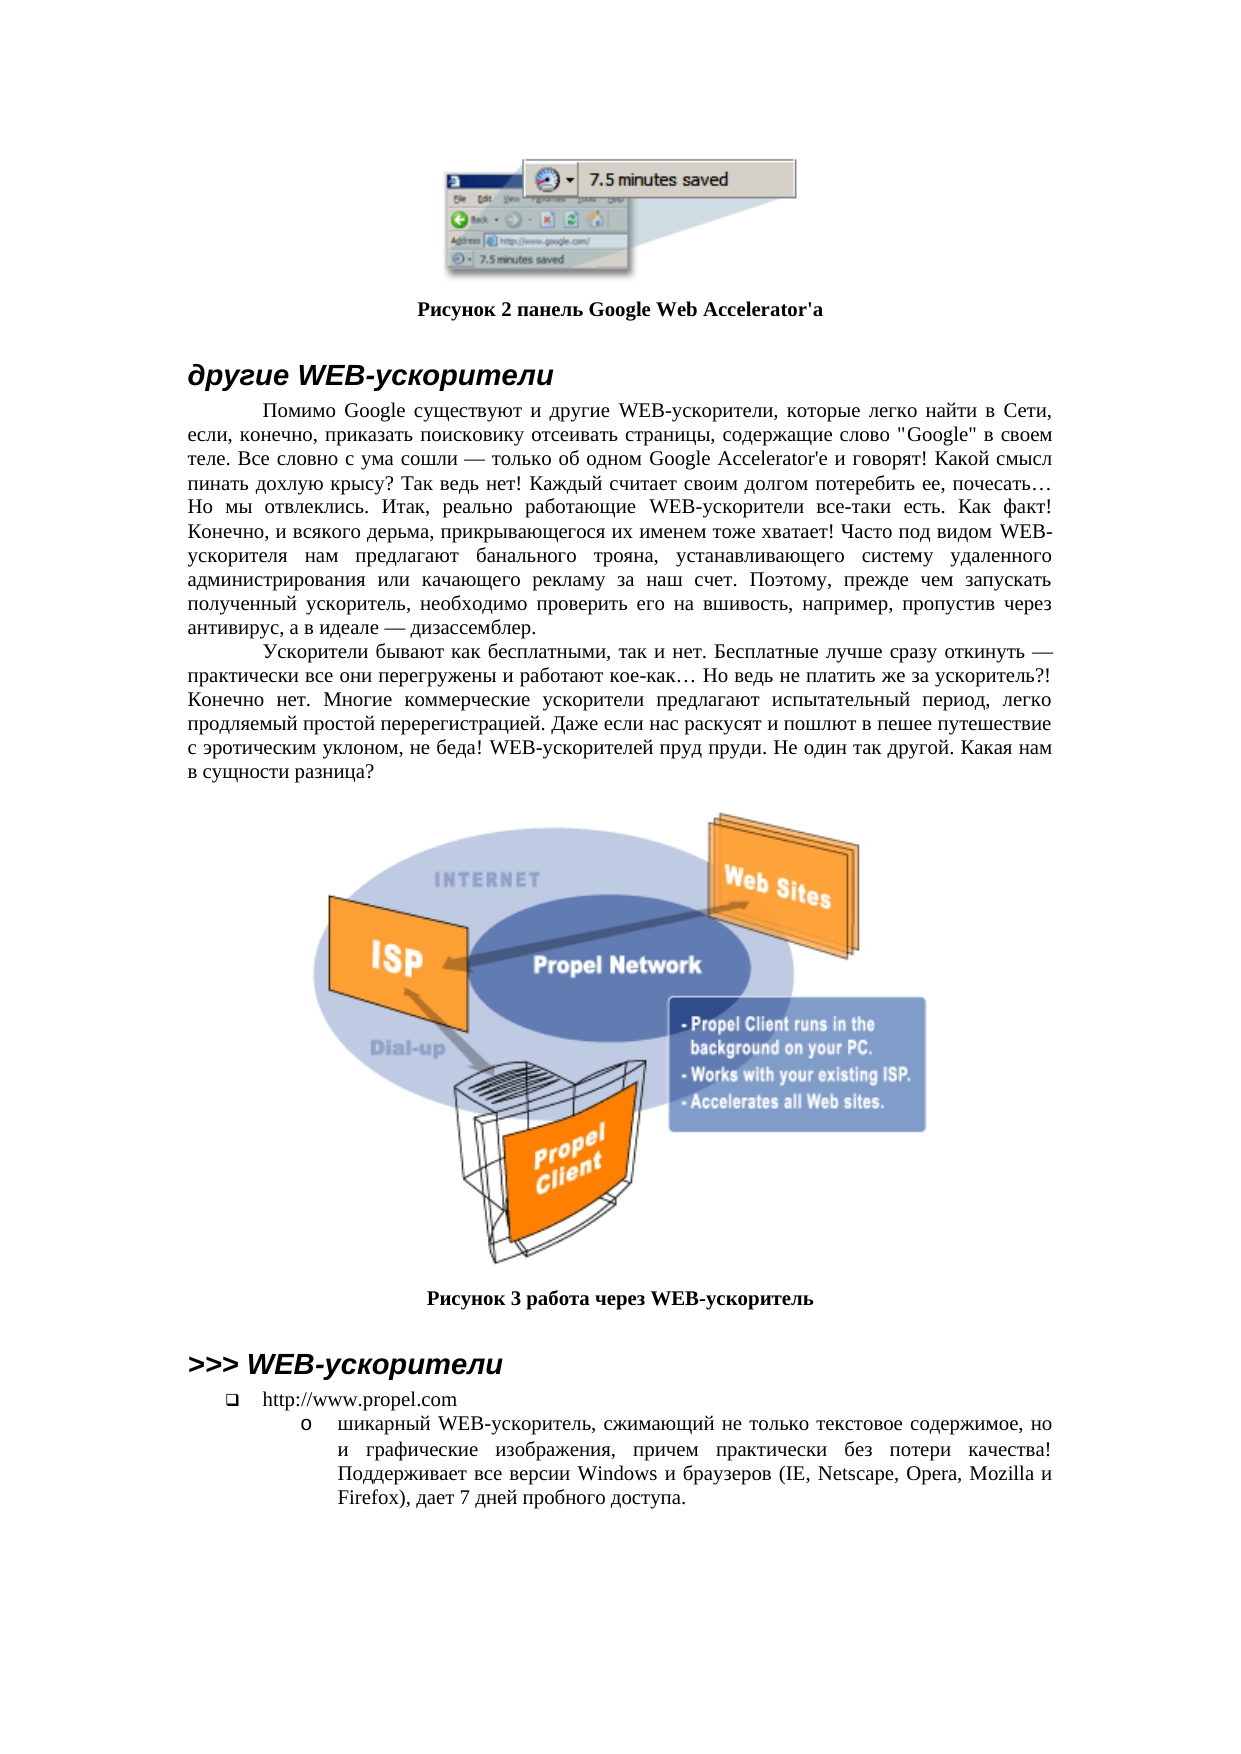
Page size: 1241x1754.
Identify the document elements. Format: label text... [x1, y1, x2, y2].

picture [438, 150, 803, 285]
text Ускорители бывают как бесплатными, так и нет. Бесплатные лучше сразу откинуть — практически все они перегружены и работают кое-как… Но ведь не платить же за ускоритель?! Конечно нет. Многие коммерческие ускорители предлагают испытательный период, легко продляемый простой перерегистрацией. Даже если нас раскусят и пошлют в пешее путешествие с эротическим уклоном, не беда! WEB-ускорителей пруд пруди. Не один так другой. Какая нам в сущности разница? [187, 639, 1053, 783]
subtitle >>> WEB-ускорители [187, 1347, 1053, 1381]
list шикарный WEB-ускоритель, сжимающий не только текстовое содержимое, но и графические изображения, причем практически без потери качества! Поддерживает все версии Windows и браузеров (IE, Netscape, Opera, Mozilla и Firefox), дает 7 дней пробного доступа. [300, 1411, 1053, 1509]
list http://www.propel.com [225, 1387, 1053, 1411]
text Рисунок 3 работа через WEB-ускоритель [187, 1285, 1053, 1309]
text Помимо Google существуют и другие WEB-ускорители, которые легко найти в Сети, если, конечно, приказать поисковику отсеивать страницы, содержащие слово "Google" в своем теле. Все словно с ума сошли — только об одном Google Accelerator'е и говорят! Какой смысл пинать дохлую крысу? Так ведь нет! Каждый считает своим долгом потеребить ее, почесать… Но мы отвлеклись. Итак, реально работающие WEB-ускорители все-таки есть. Как факт! Конечно, и всякого дерьма, прикрывающегося их именем тоже хватает! Часто под видом WEB-ускорителя нам предлагают банального трояна, устанавливающего систему удаленного администрирования или качающего рекламу за наш счет. Поэтому, прежде чем запускать полученный ускоритель, необходимо проверить его на вшивость, например, пропустив через антивирус, а в идеале — дизассемблер. [187, 398, 1053, 639]
subtitle другие WEB-ускорители [187, 358, 1053, 392]
picture [307, 807, 933, 1273]
text Рисунок 2 панель Google Web Accelerator'a [187, 297, 1053, 321]
